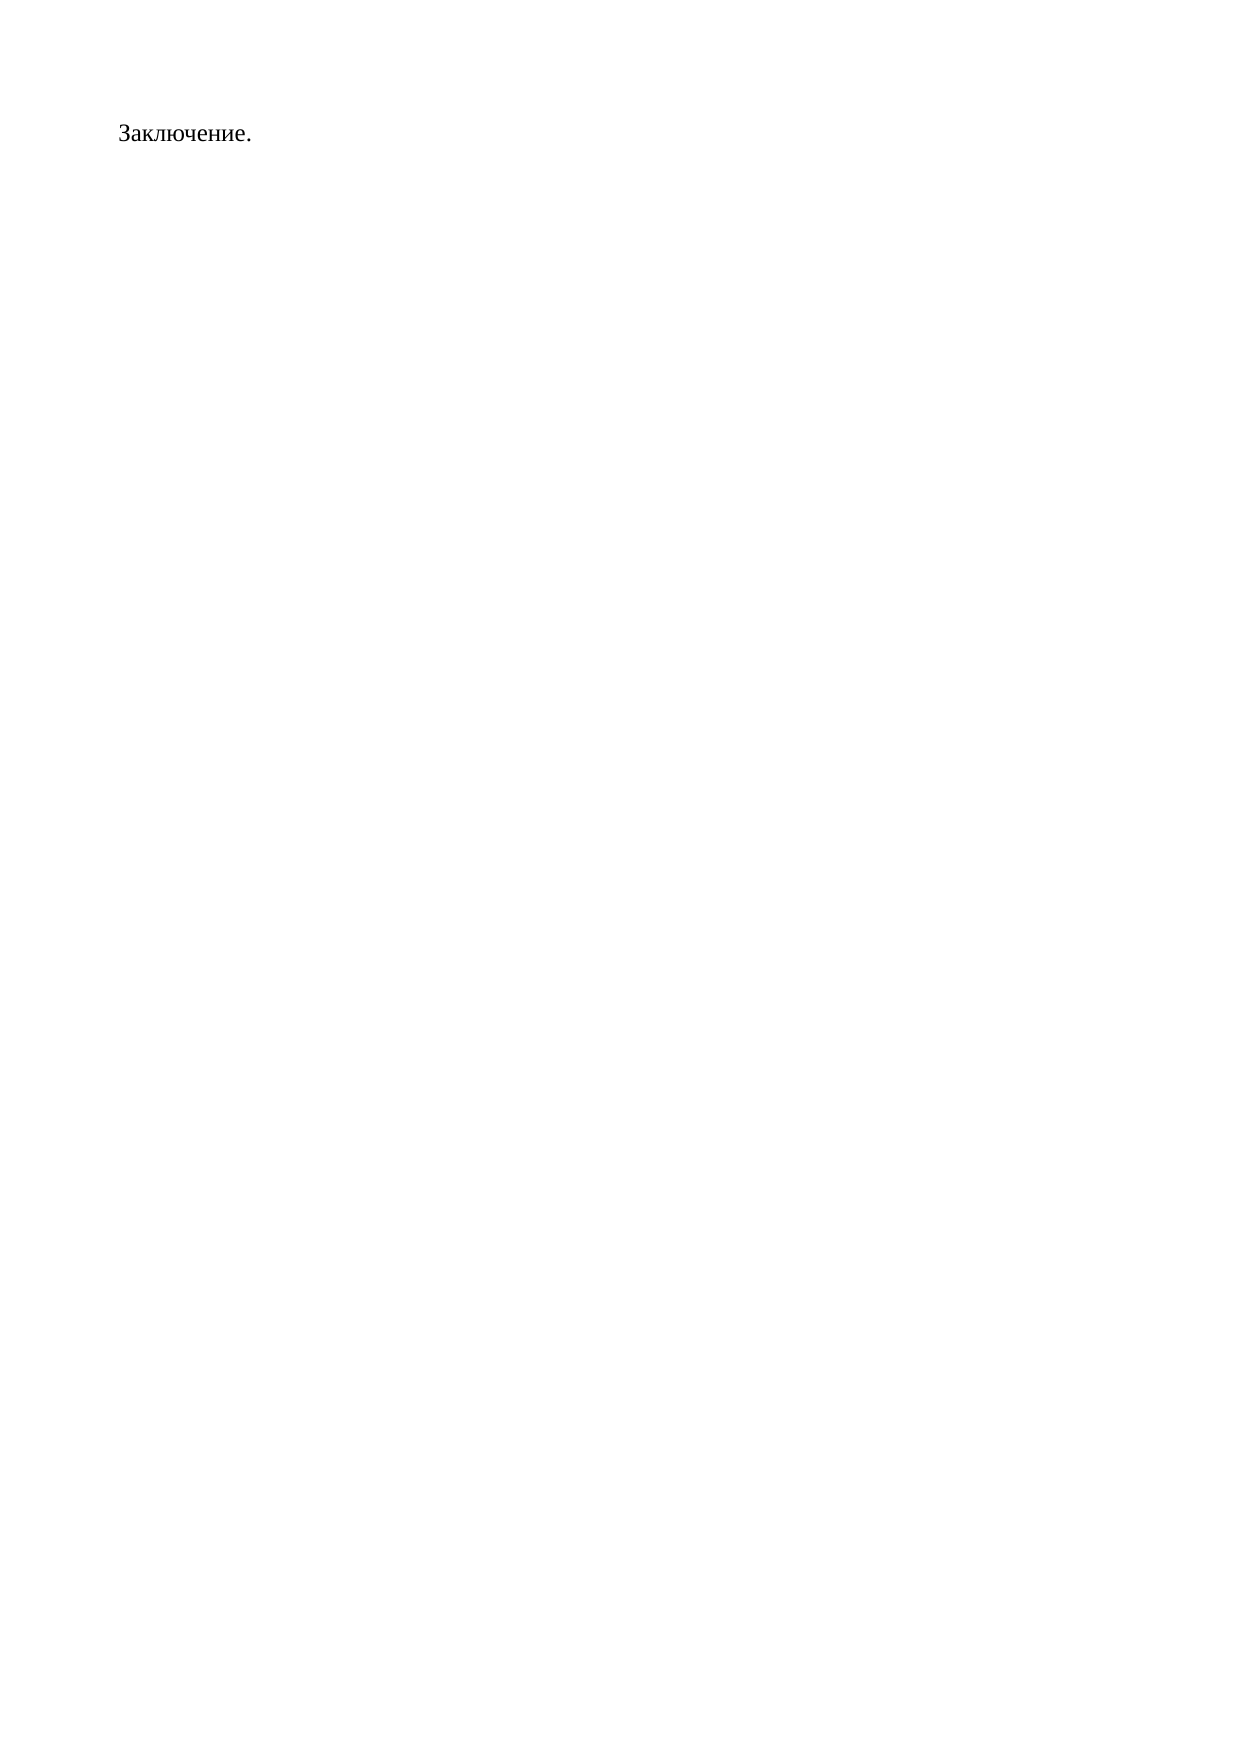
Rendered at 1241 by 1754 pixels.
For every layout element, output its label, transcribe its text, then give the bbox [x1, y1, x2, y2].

text Заключение. [118, 118, 1092, 147]
